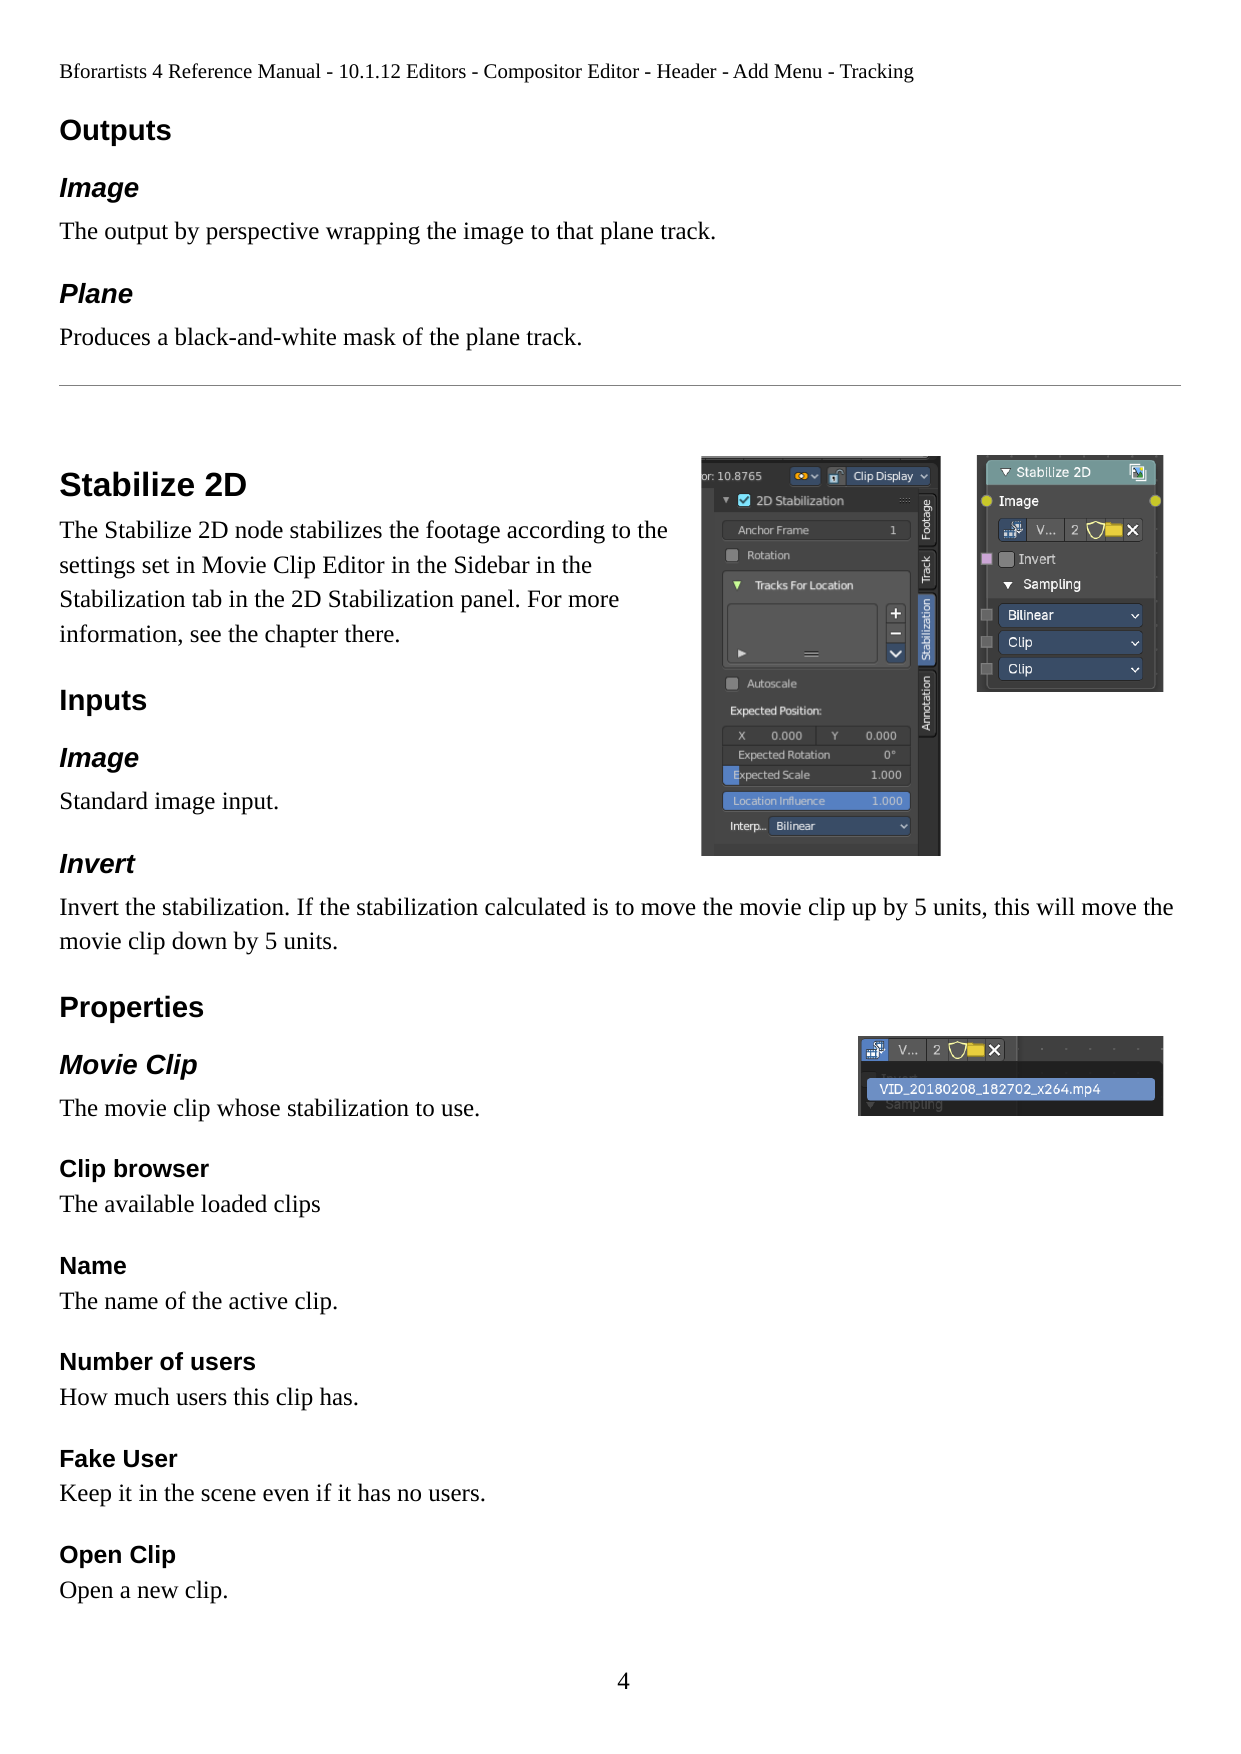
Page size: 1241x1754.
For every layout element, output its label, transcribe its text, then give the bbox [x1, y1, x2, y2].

subtitle Clip browser [59, 1154, 1181, 1183]
subtitle Name [59, 1251, 1181, 1279]
text The output by perspective wrapping the image to that plane track. [59, 216, 1181, 244]
text Produces a black-and-white mask of the plane track. [59, 322, 1181, 350]
subtitle Properties [59, 990, 1181, 1024]
subtitle [941, 741, 1181, 773]
subtitle Open Clip [59, 1540, 1181, 1568]
subtitle Plane [59, 277, 1181, 309]
text The name of the active clip. [59, 1286, 1181, 1314]
subtitle [941, 683, 1181, 716]
text The Stabilize 2D node stabilizes the footage according to the settings set in Movie Clip Editor in the Sidebar in the Stabilization tab in the 2D Stabilization panel. For more information, see the chapter there. [59, 516, 701, 648]
picture [976, 455, 1164, 692]
picture [858, 1036, 1164, 1116]
subtitle Stabilize 2D [59, 464, 701, 503]
picture [701, 456, 941, 856]
subtitle Number of users [59, 1347, 1181, 1376]
text The movie clip whose stabilization to use. [59, 1093, 1181, 1122]
subtitle Inputs [59, 683, 701, 716]
subtitle Fake User [59, 1444, 1181, 1472]
text Keep it in the scene even if it has no users. [59, 1478, 1181, 1507]
subtitle [941, 464, 976, 503]
text Open a new clip. [59, 1575, 1181, 1603]
subtitle Image [59, 741, 701, 773]
subtitle [1164, 464, 1181, 503]
text [941, 786, 1181, 814]
subtitle Outputs [59, 113, 1181, 146]
subtitle Movie Clip [59, 1049, 858, 1081]
text How much users this clip has. [59, 1382, 1181, 1411]
subtitle Image [59, 171, 1181, 203]
text Standard image input. [59, 786, 701, 814]
text [941, 516, 976, 648]
subtitle Invert [59, 847, 1181, 879]
text The available loaded clips [59, 1189, 1181, 1218]
subtitle [1164, 1049, 1181, 1081]
text Invert the stabilization. If the stabilization calculated is to move the movie clip up by 5 units, this will move the movie clip down by 5 units. [59, 892, 1181, 955]
